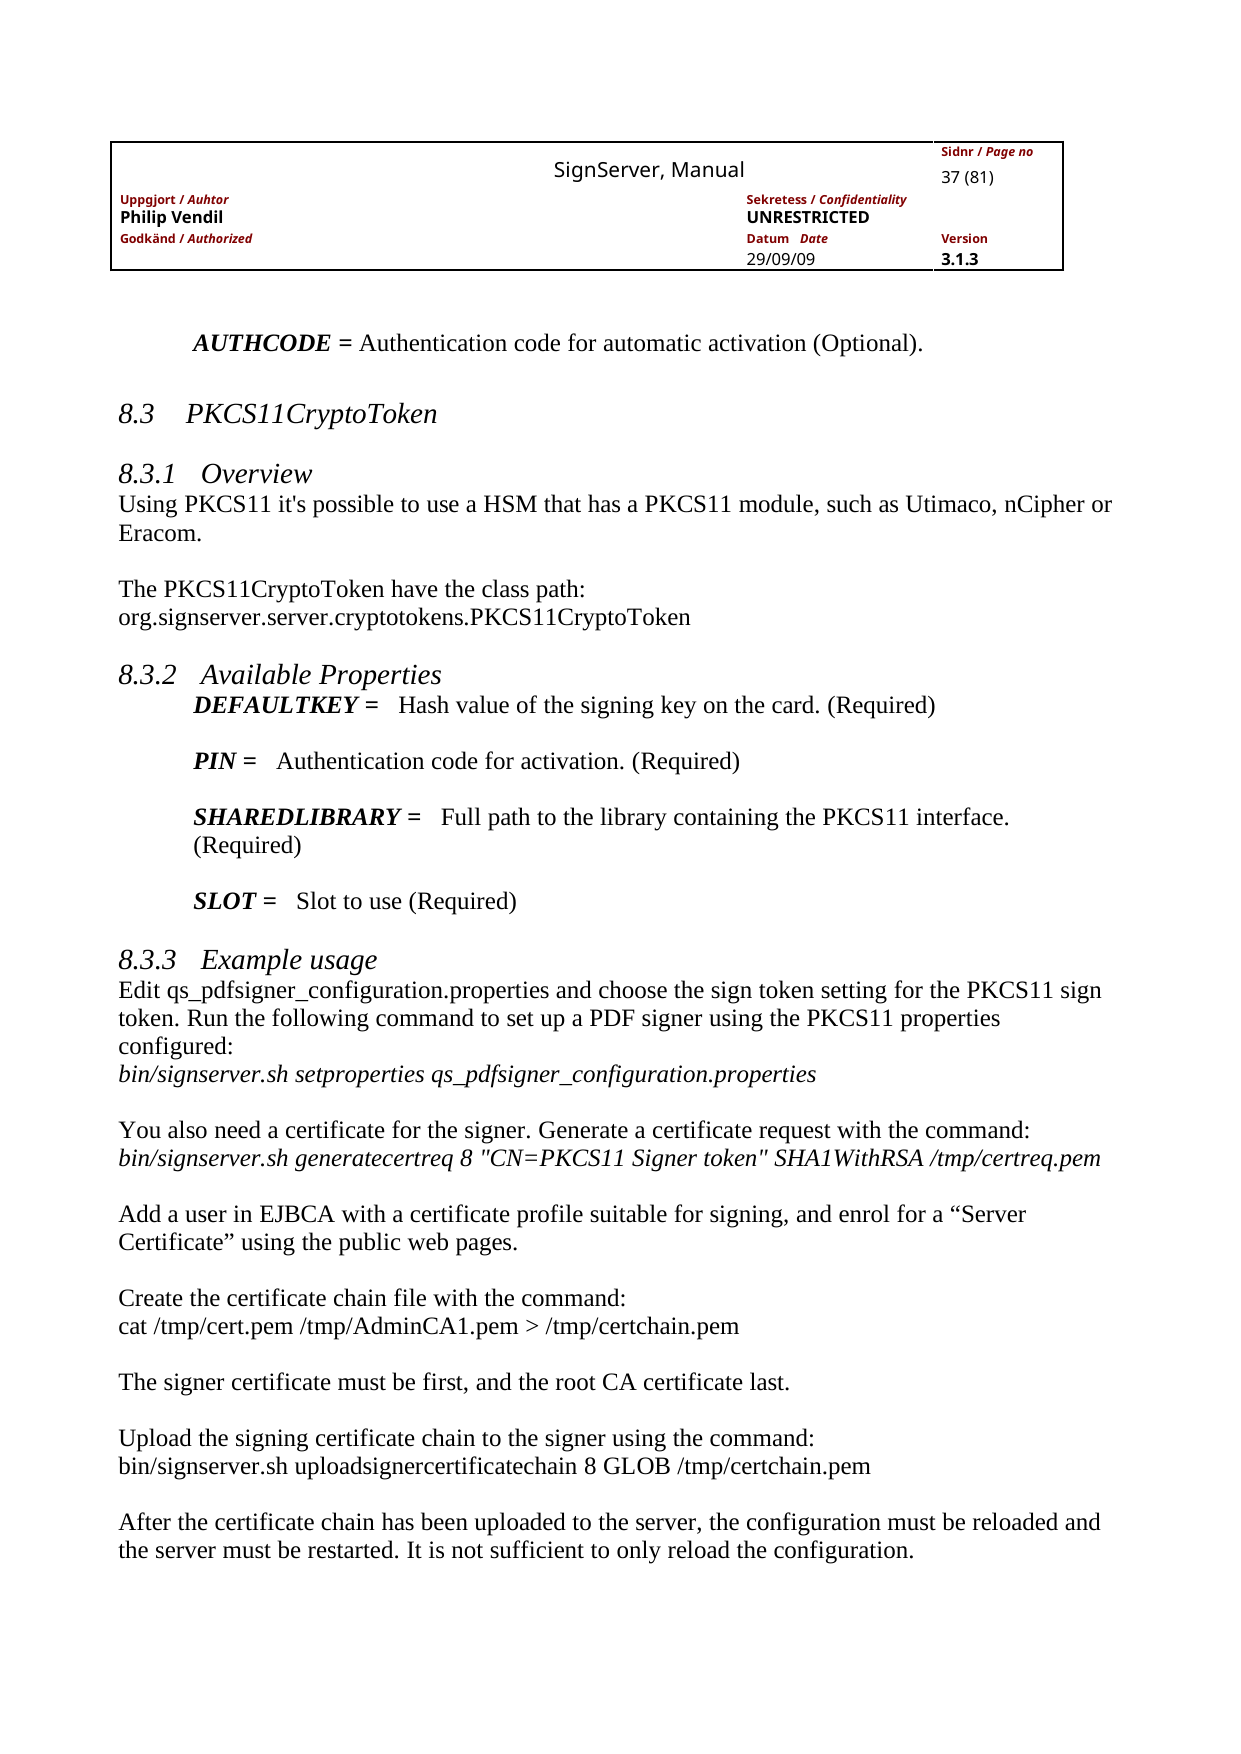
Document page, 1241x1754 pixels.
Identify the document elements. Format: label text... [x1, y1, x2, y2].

subtitle Overview [118, 458, 1122, 490]
text Add a user in EJBCA with a certificate profile suitable for signing, and enrol for a “Server Certificate” using the public web pages. [118, 1200, 1122, 1256]
text AUTHCODE = Authentication code for automatic activation (Optional). [193, 329, 1122, 357]
subtitle PKCS11CryptoToken [118, 397, 1122, 430]
text Create the certificate chain file with the command: [118, 1284, 1122, 1312]
text You also need a certificate for the signer. Generate a certificate request with the command: [118, 1116, 1122, 1144]
text bin/signserver.sh generatecertreq 8 "CN=PKCS11 Signer token" SHA1WithRSA /tmp/certreq.pem [118, 1144, 1122, 1172]
text Upload the signing certificate chain to the signer using the command: [118, 1424, 1122, 1452]
text bin/signserver.sh setproperties qs_pdfsigner_configuration.properties [118, 1060, 1122, 1088]
text Using PKCS11 it's possible to use a HSM that has a PKCS11 module, such as Utimaco, nCipher or Eracom. [118, 490, 1122, 546]
text SLOT = Slot to use (Required) [193, 887, 1122, 915]
text DEFAULTKEY = Hash value of the signing key on the card. (Required) [193, 691, 1122, 719]
text Edit qs_pdfsigner_configuration.properties and choose the sign token setting for the PKCS11 sign token. Run the following command to set up a PDF signer using the PKCS11 properties configured: [118, 976, 1122, 1060]
text cat /tmp/cert.pem /tmp/AdminCA1.pem > /tmp/certchain.pem [118, 1312, 1122, 1340]
text The PKCS11CryptoToken have the class path: org.signserver.server.cryptotokens.PKCS11CryptoToken [118, 574, 1122, 631]
text The signer certificate must be first, and the root CA certificate last. [118, 1368, 1122, 1396]
text SHAREDLIBRARY = Full path to the library containing the PKCS11 interface. (Required) [193, 803, 1122, 859]
text After the certificate chain has been uploaded to the server, the configuration must be reloaded and the server must be restarted. It is not sufficient to only reload the configuration. [118, 1508, 1122, 1564]
subtitle Example usage [118, 943, 1122, 976]
subtitle Available Properties [118, 658, 1122, 691]
text PIN = Authentication code for activation. (Required) [193, 747, 1122, 775]
text bin/signserver.sh uploadsignercertificatechain 8 GLOB /tmp/certchain.pem [118, 1452, 1122, 1480]
